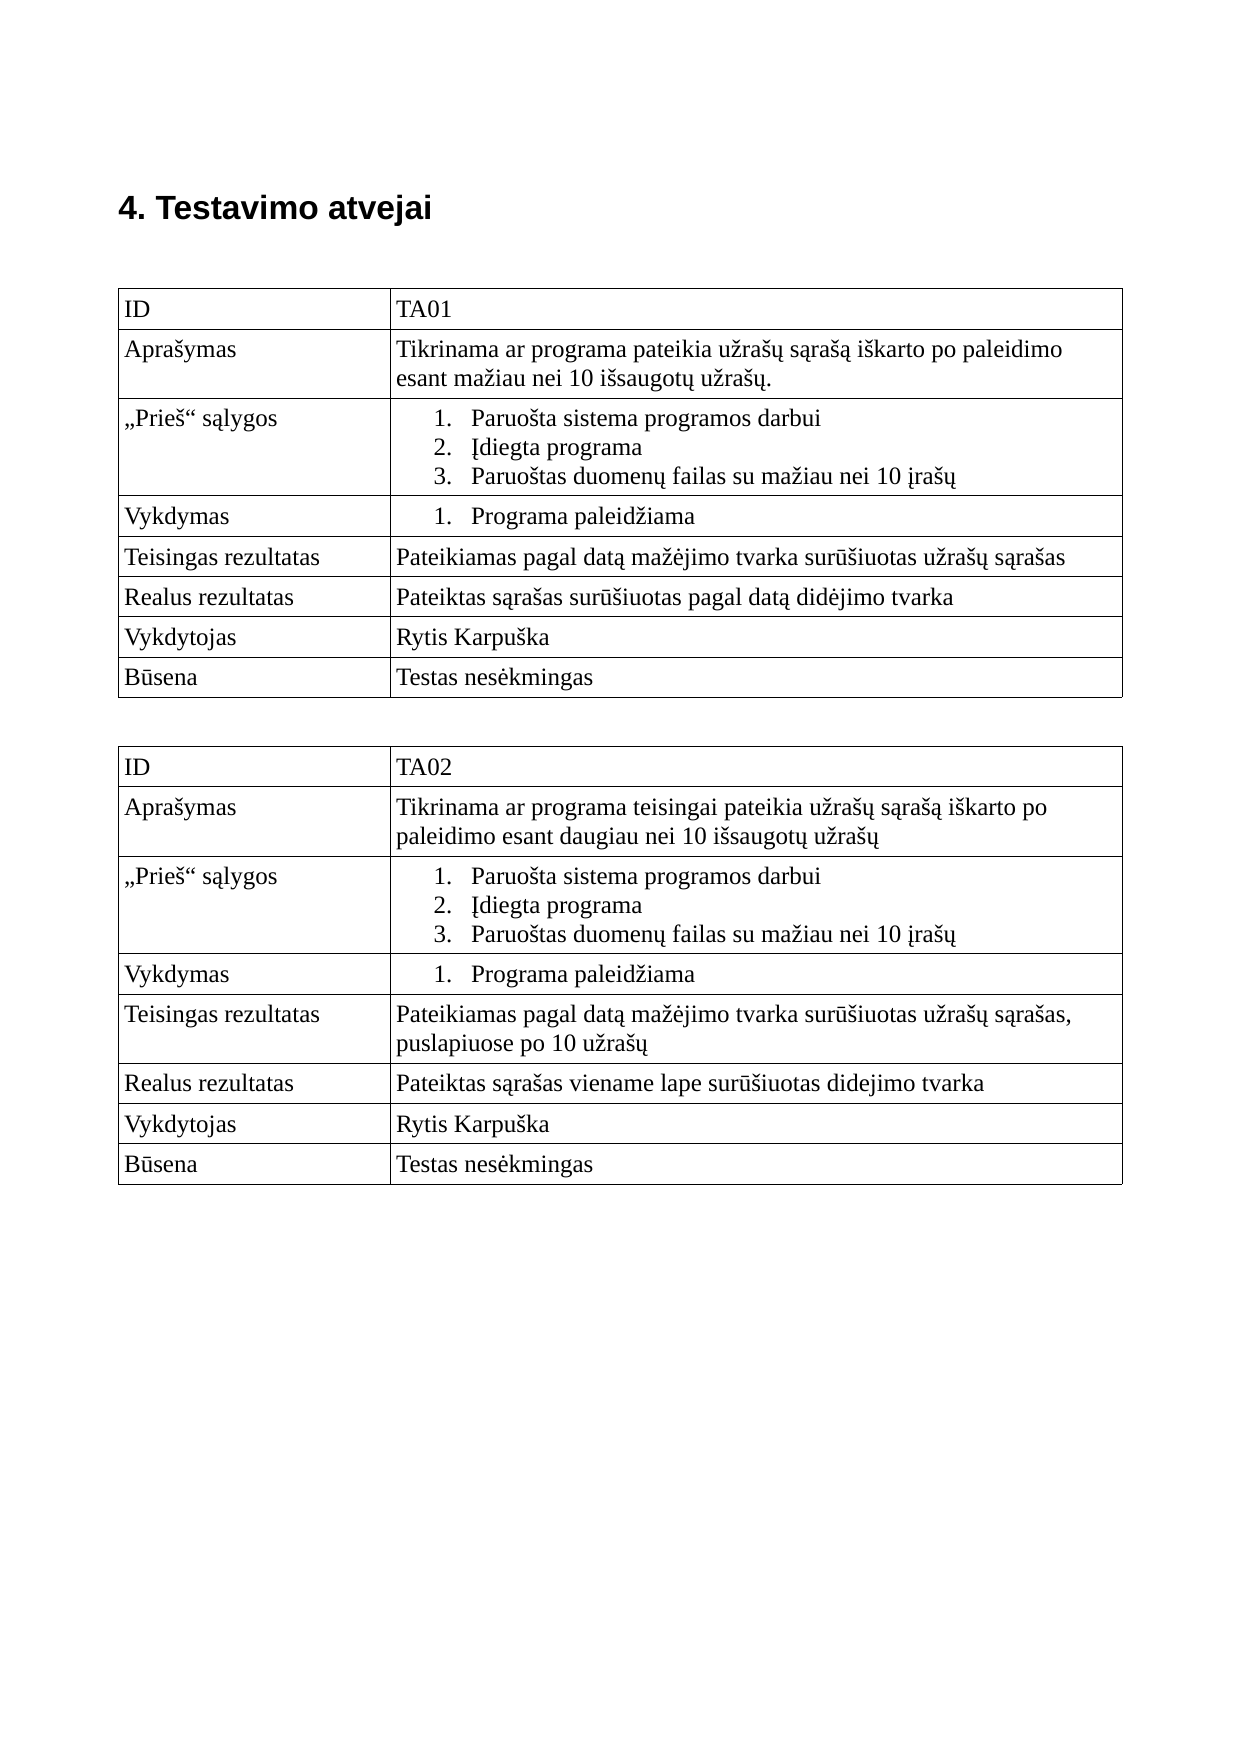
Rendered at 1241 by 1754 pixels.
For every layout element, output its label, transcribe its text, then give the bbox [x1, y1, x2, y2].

table_cell Paruošta sistema programos darbui Įdiegta programa Paruoštas duomenų failas su mažiau nei 10 įrašų [391, 399, 1122, 495]
table_cell Rytis Karpuška [391, 617, 1122, 657]
table_header ID [119, 289, 390, 328]
table_cell Programa paleidžiama [391, 496, 1122, 536]
table_cell Pateikiamas pagal datą mažėjimo tvarka surūšiuotas užrašų sąrašas, puslapiuose po 10 užrašų [391, 995, 1122, 1063]
subtitle 4. Testavimo atvejai [118, 188, 1122, 227]
table_cell Būsena [119, 1144, 390, 1184]
table_cell Aprašymas [119, 330, 390, 398]
table_cell Pateiktas sąrašas surūšiuotas pagal datą didėjimo tvarka [391, 577, 1122, 616]
table_cell Vykdytojas [119, 617, 390, 657]
table_cell Pateiktas sąrašas viename lape surūšiuotas didejimo tvarka [391, 1064, 1122, 1103]
table_cell Vykdymas [119, 954, 390, 994]
table_cell Pateikiamas pagal datą mažėjimo tvarka surūšiuotas užrašų sąrašas [391, 537, 1122, 576]
table_cell „Prieš“ sąlygos [119, 399, 390, 495]
table_header TA01 [391, 289, 1122, 328]
table_header ID [119, 747, 390, 786]
table_cell Tikrinama ar programa teisingai pateikia užrašų sąrašą iškarto po paleidimo esant daugiau nei 10 išsaugotų užrašų [391, 787, 1122, 856]
table_cell Teisingas rezultatas [119, 537, 390, 576]
table_cell Testas nesėkmingas [391, 658, 1122, 697]
table_cell Būsena [119, 658, 390, 697]
table_cell Programa paleidžiama [391, 954, 1122, 994]
table_cell Aprašymas [119, 787, 390, 856]
table_cell Teisingas rezultatas [119, 995, 390, 1063]
table_header TA02 [391, 747, 1122, 786]
table_cell „Prieš“ sąlygos [119, 857, 390, 953]
table_cell Realus rezultatas [119, 577, 390, 616]
table_cell Tikrinama ar programa pateikia užrašų sąrašą iškarto po paleidimo esant mažiau nei 10 išsaugotų užrašų. [391, 330, 1122, 398]
table_cell Testas nesėkmingas [391, 1144, 1122, 1184]
table_cell Rytis Karpuška [391, 1104, 1122, 1143]
table_cell Vykdymas [119, 496, 390, 536]
table_cell Realus rezultatas [119, 1064, 390, 1103]
table_cell Paruošta sistema programos darbui Įdiegta programa Paruoštas duomenų failas su mažiau nei 10 įrašų [391, 857, 1122, 953]
table_cell Vykdytojas [119, 1104, 390, 1143]
